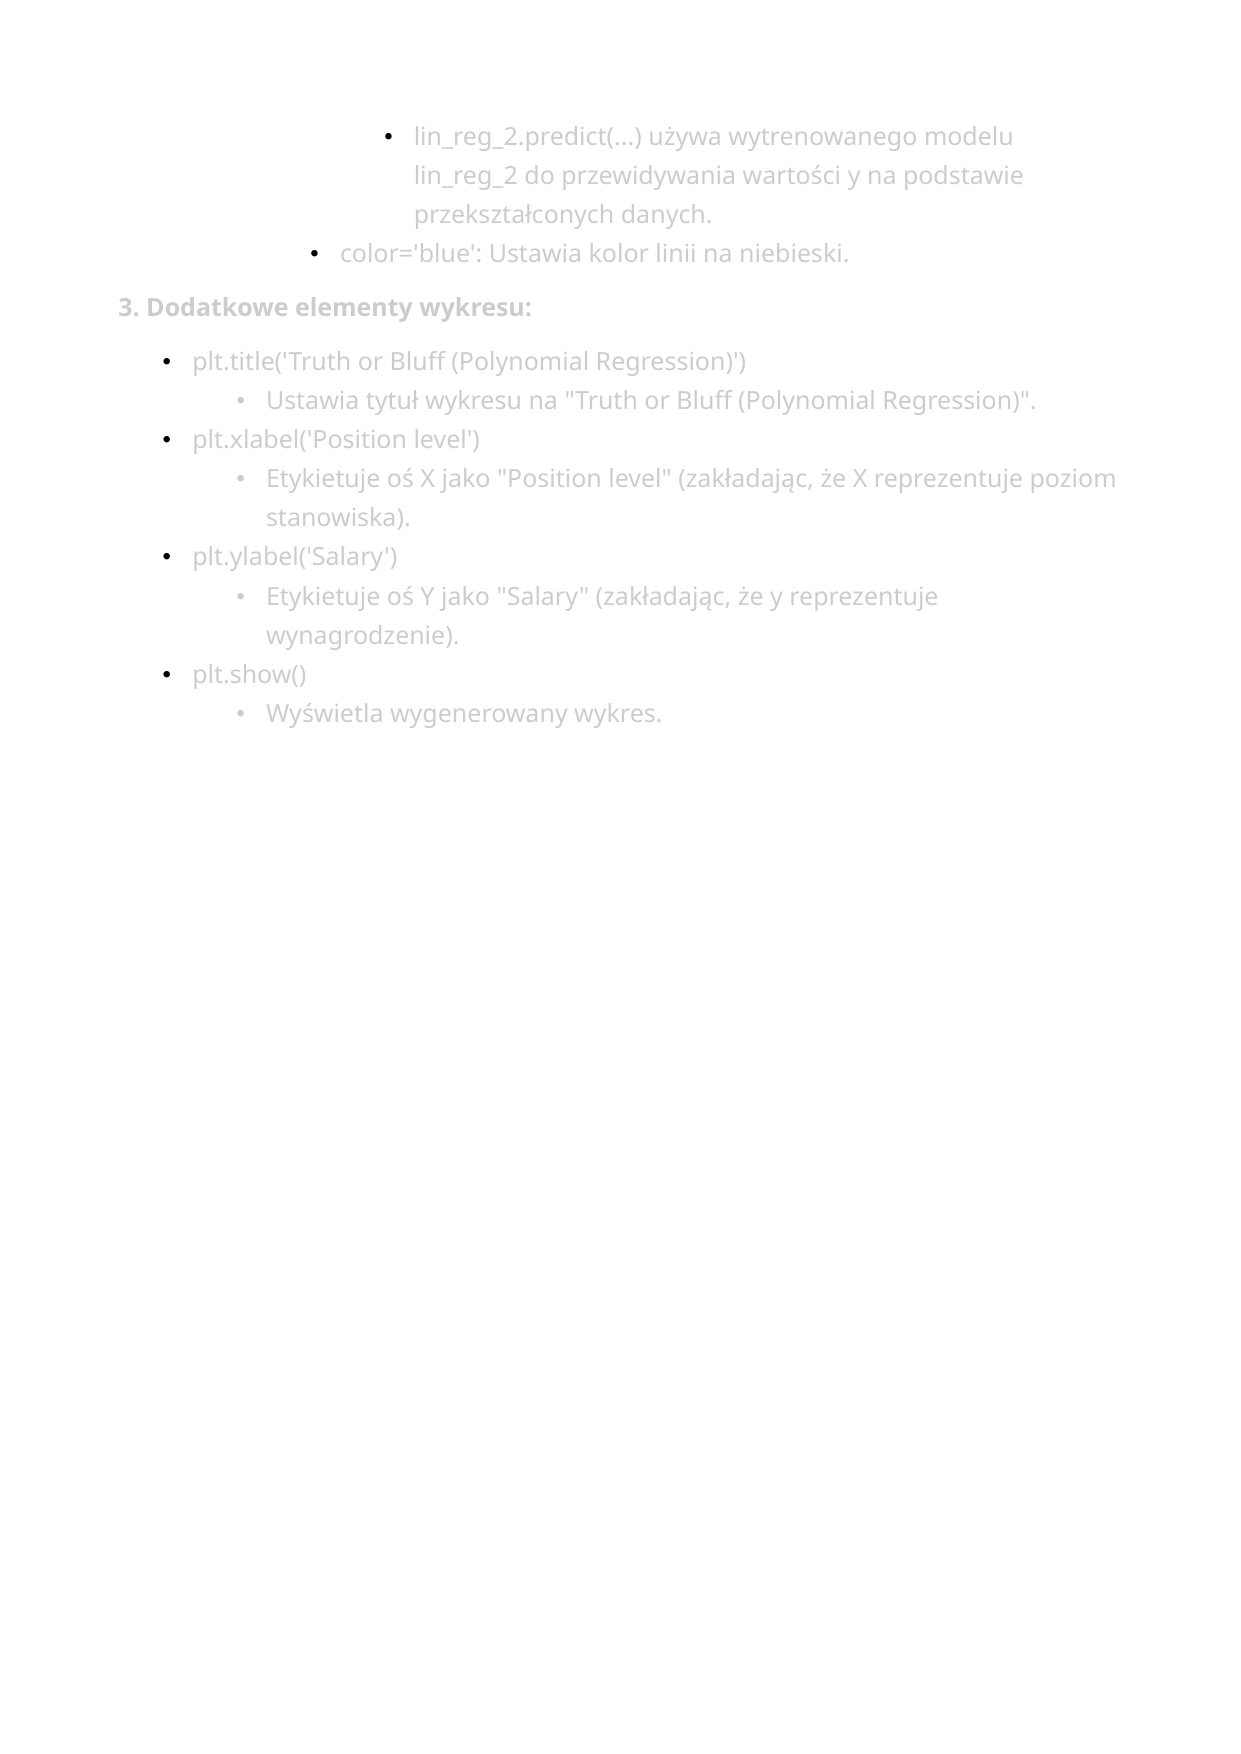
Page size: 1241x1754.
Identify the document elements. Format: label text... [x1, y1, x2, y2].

list Etykietuje oś X jako "Position level" (zakładając, że X reprezentuje poziom stanowiska). [236, 461, 1122, 534]
list color='blue': Ustawia kolor linii na niebieski. [310, 236, 1122, 270]
list plt.title('Truth or Bluff (Polynomial Regression)') [162, 343, 1122, 377]
list plt.xlabel('Position level') [162, 421, 1122, 456]
text 3. Dodatkowe elementy wykresu: [118, 289, 1122, 323]
list plt.show() [162, 656, 1122, 691]
list lin_reg_2.predict(...) używa wytrenowanego modelu lin_reg_2 do przewidywania wartości y na podstawie przekształconych danych. [384, 118, 1122, 231]
list Wyświetla wygenerowany wykres. [236, 696, 1122, 730]
list plt.ylabel('Salary') [162, 539, 1122, 573]
list Etykietuje oś Y jako "Salary" (zakładając, że y reprezentuje wynagrodzenie). [236, 578, 1122, 651]
list Ustawia tytuł wykresu na "Truth or Bluff (Polynomial Regression)". [236, 382, 1122, 416]
